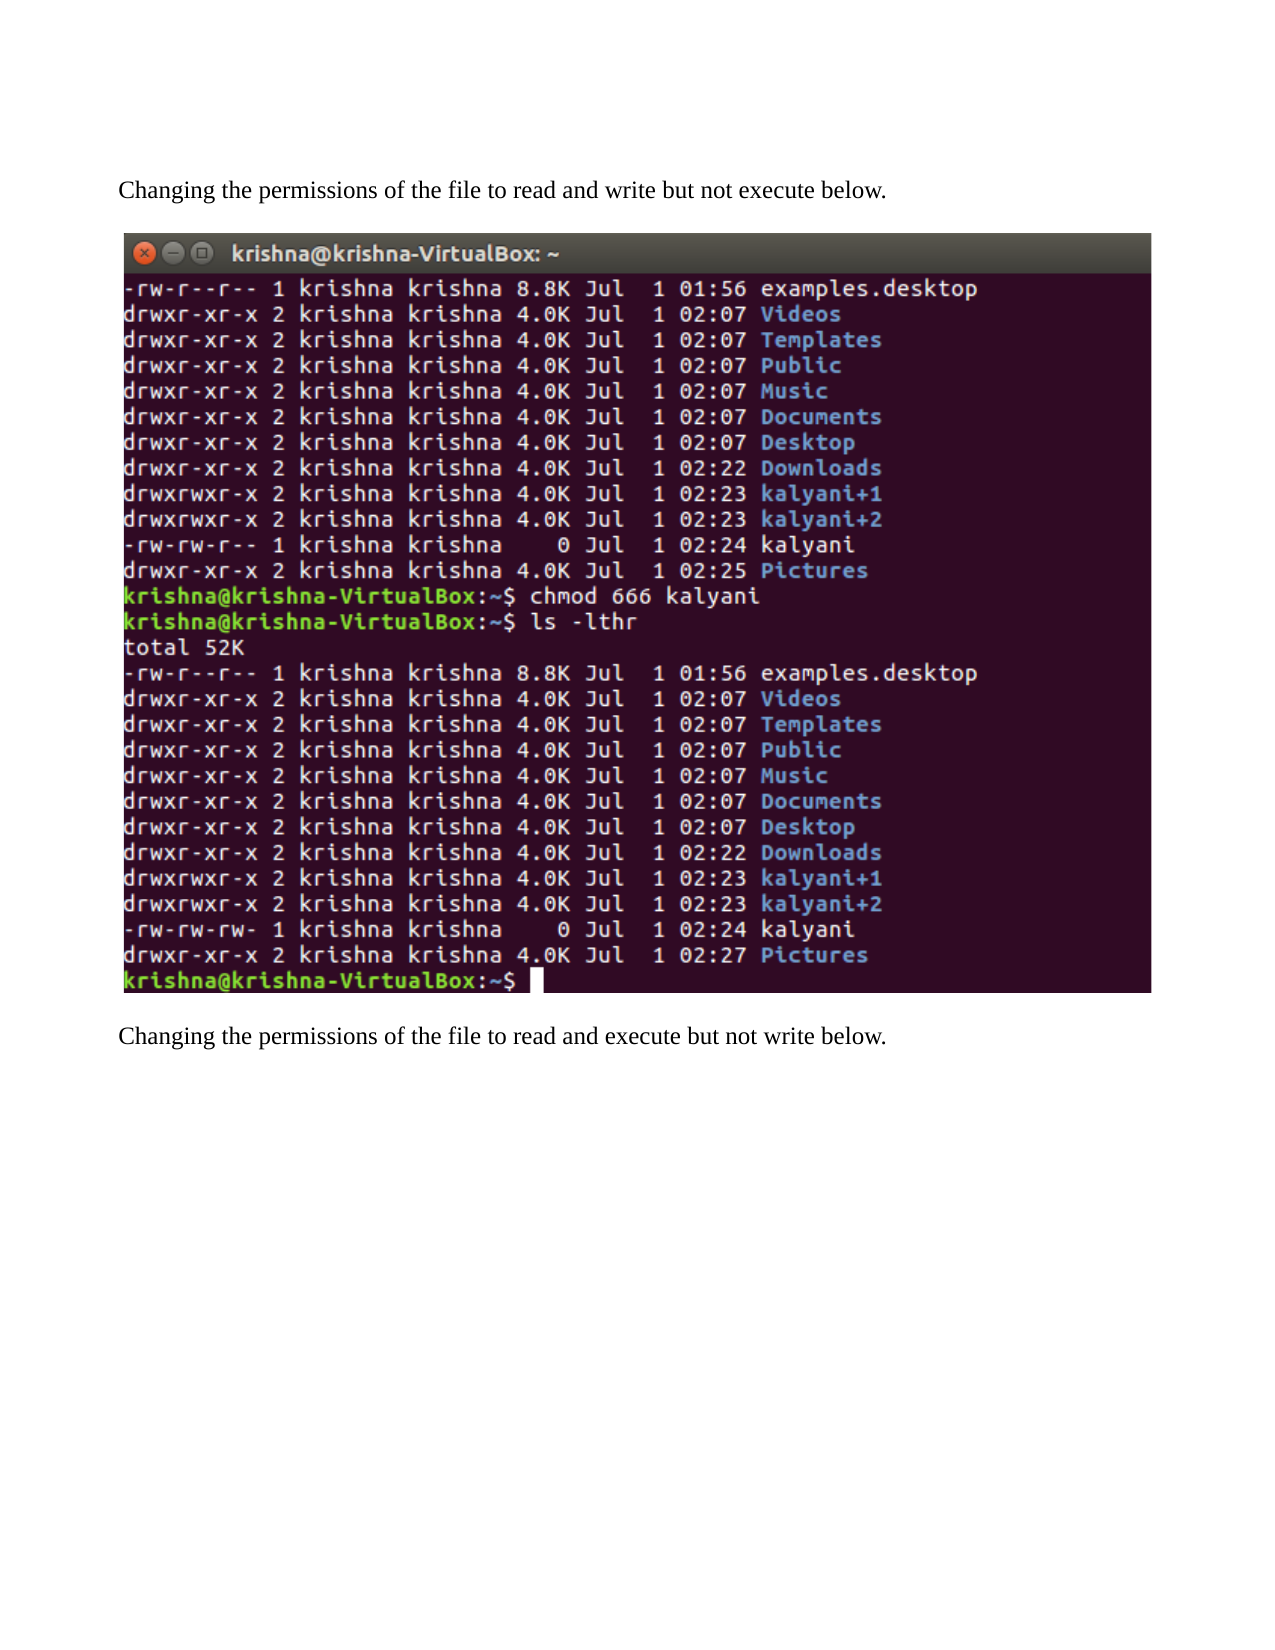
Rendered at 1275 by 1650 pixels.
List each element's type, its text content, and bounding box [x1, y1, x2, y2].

text Changing the permissions of the file to read and execute but not write below. [118, 1021, 1157, 1050]
text Changing the permissions of the file to read and write but not execute below. [118, 176, 1157, 204]
picture [123, 233, 1152, 993]
